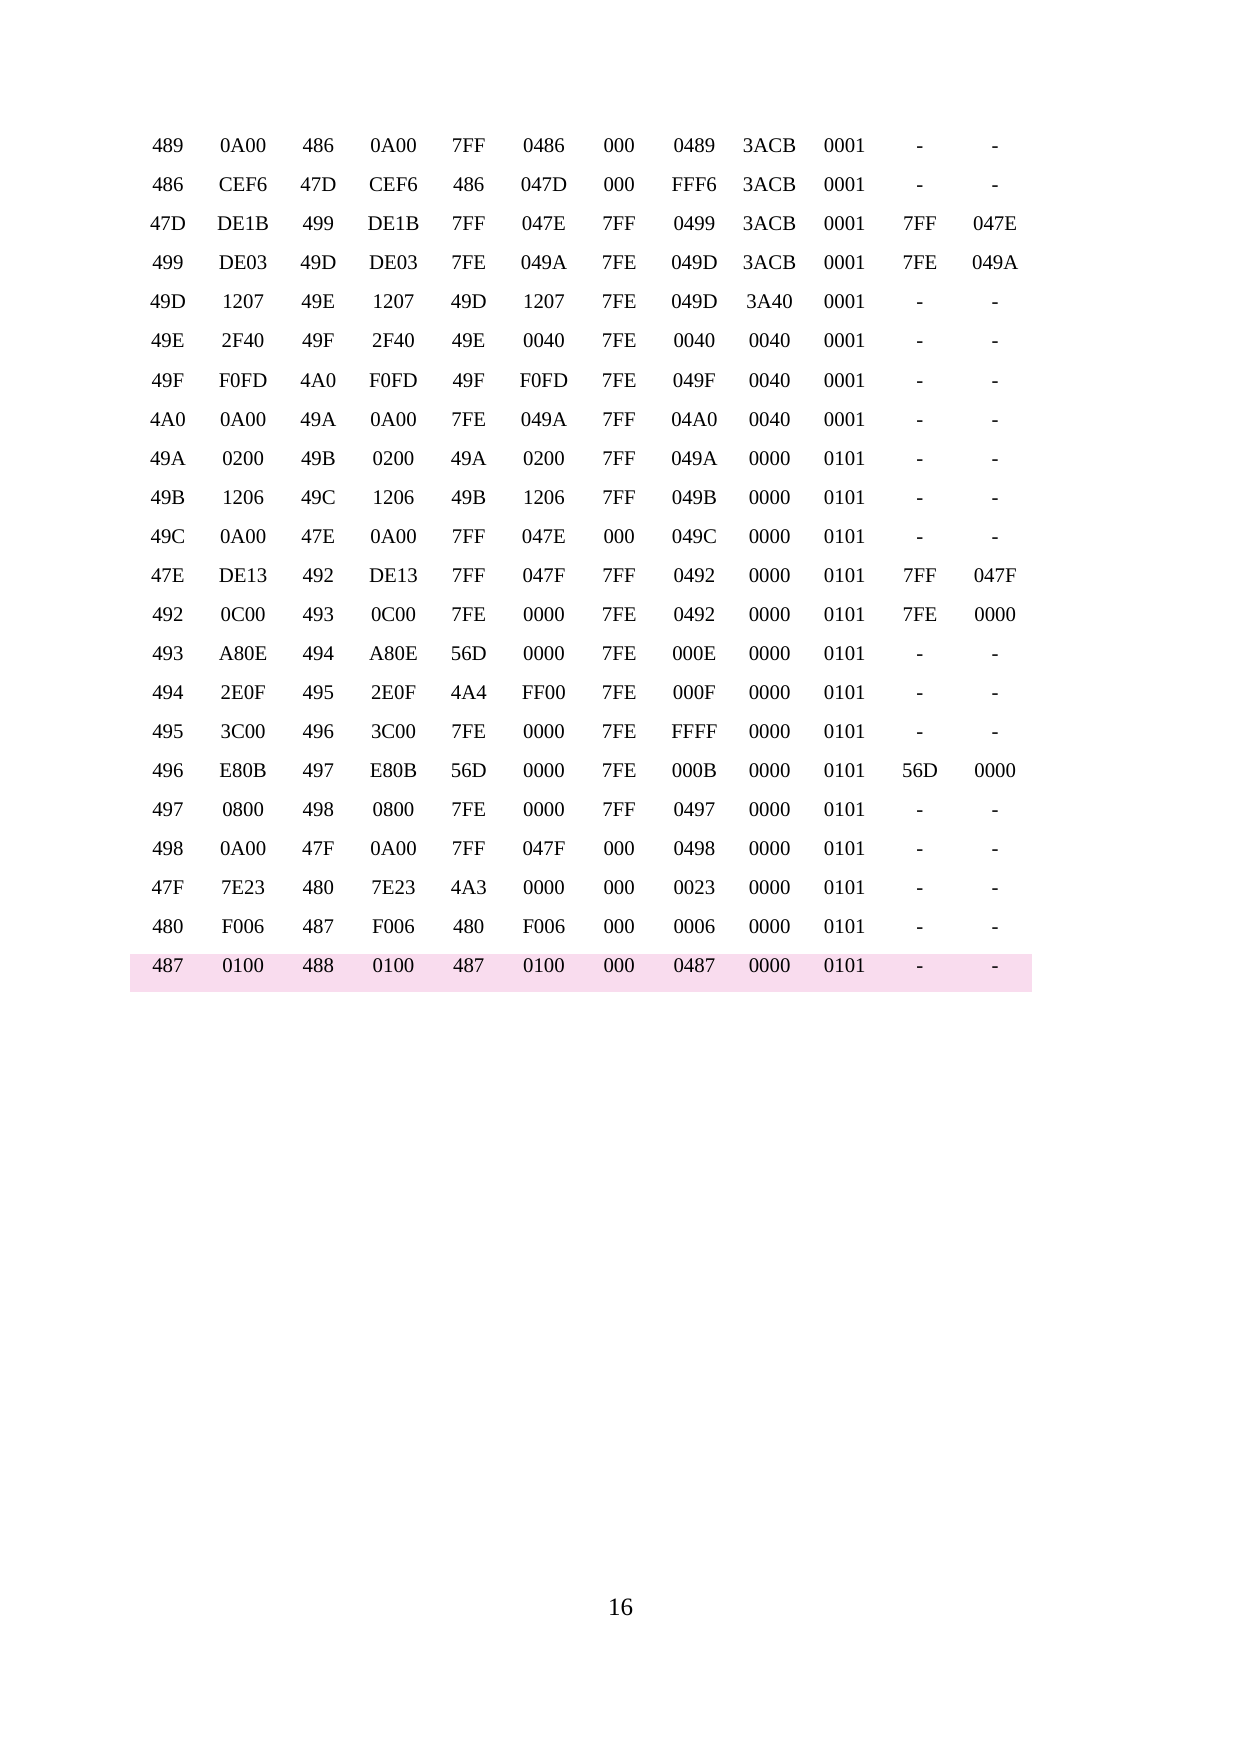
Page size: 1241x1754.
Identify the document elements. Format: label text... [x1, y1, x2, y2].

table_cell DE13 [356, 563, 431, 602]
table_cell 3C00 [205, 719, 280, 758]
table_cell - [882, 446, 957, 485]
table_cell 3C00 [356, 719, 431, 758]
table_cell 049F [656, 368, 732, 407]
table_cell - [882, 875, 957, 914]
table_cell 47D [280, 172, 356, 211]
table_cell 7FE [431, 719, 506, 758]
table_cell 2F40 [205, 329, 280, 367]
table_cell 0040 [732, 329, 807, 367]
table_cell 049A [506, 407, 581, 446]
table_cell 0492 [656, 563, 732, 602]
table_cell 0023 [656, 875, 732, 914]
table_cell 0000 [506, 797, 581, 836]
table_cell 0000 [732, 524, 807, 563]
table_cell 7FE [431, 407, 506, 446]
table_cell 4A0 [130, 407, 205, 446]
table_cell E80B [205, 758, 280, 797]
table_cell 495 [280, 680, 356, 719]
table_cell 0001 [807, 172, 882, 211]
table_cell 0000 [732, 758, 807, 797]
table_cell FF00 [506, 680, 581, 719]
table_cell 0101 [807, 836, 882, 875]
table_cell 000 [581, 133, 656, 172]
table_cell 1207 [506, 289, 581, 328]
table_cell 0101 [807, 524, 882, 563]
table_cell 497 [280, 758, 356, 797]
table_cell 0000 [732, 836, 807, 875]
table_cell 497 [130, 797, 205, 836]
table_cell 0101 [807, 563, 882, 602]
table_cell 7FF [581, 563, 656, 602]
table_cell 0101 [807, 446, 882, 485]
table_cell 0006 [656, 914, 732, 953]
table_cell 49E [431, 329, 506, 367]
table_cell 486 [431, 172, 506, 211]
table_cell 487 [280, 914, 356, 953]
table_cell - [957, 407, 1032, 446]
table_cell - [957, 289, 1032, 328]
table_cell 0200 [356, 446, 431, 485]
table_cell 3ACB [732, 172, 807, 211]
table_cell - [957, 719, 1032, 758]
table_cell 2F40 [356, 329, 431, 367]
table_cell 3ACB [732, 250, 807, 289]
table_cell - [957, 329, 1032, 367]
table_cell 0100 [205, 954, 280, 992]
table_cell - [882, 172, 957, 211]
table_cell CEF6 [356, 172, 431, 211]
table_cell 499 [280, 211, 356, 250]
table_cell - [882, 368, 957, 407]
table_cell DE03 [205, 250, 280, 289]
table_cell 496 [280, 719, 356, 758]
table_cell 7FE [581, 641, 656, 680]
table_cell 0101 [807, 719, 882, 758]
table_cell 0000 [957, 758, 1032, 797]
table_cell - [882, 836, 957, 875]
table_cell 49A [280, 407, 356, 446]
table_cell 1207 [356, 289, 431, 328]
table_cell - [957, 172, 1032, 211]
table_cell 7FF [431, 133, 506, 172]
table_cell 49F [280, 329, 356, 367]
table_cell 0100 [356, 954, 431, 992]
table_cell 0001 [807, 289, 882, 328]
table_cell 47F [130, 875, 205, 914]
table_cell 487 [130, 954, 205, 992]
table_cell E80B [356, 758, 431, 797]
table_cell - [957, 133, 1032, 172]
table_cell 047E [957, 211, 1032, 250]
table_cell 049C [656, 524, 732, 563]
table_cell - [957, 914, 1032, 953]
table_cell 0000 [732, 680, 807, 719]
table_cell 49C [280, 485, 356, 524]
table_cell 0497 [656, 797, 732, 836]
table_cell 0101 [807, 797, 882, 836]
table_cell 0A00 [356, 524, 431, 563]
table_cell 049A [506, 250, 581, 289]
table_cell 1207 [205, 289, 280, 328]
table_cell 0040 [506, 329, 581, 367]
table_cell - [957, 641, 1032, 680]
table_cell 047E [506, 211, 581, 250]
table_cell 0101 [807, 680, 882, 719]
table_cell F006 [356, 914, 431, 953]
table_cell - [882, 797, 957, 836]
table_cell 0489 [656, 133, 732, 172]
table_cell 0000 [732, 719, 807, 758]
table_cell 49B [431, 485, 506, 524]
table_cell 489 [130, 133, 205, 172]
table_cell 496 [130, 758, 205, 797]
table_cell 0101 [807, 914, 882, 953]
table_cell F006 [205, 914, 280, 953]
table_cell 4A4 [431, 680, 506, 719]
table_cell 0040 [732, 368, 807, 407]
table_cell - [957, 954, 1032, 992]
table_cell 000 [581, 875, 656, 914]
table_cell DE13 [205, 563, 280, 602]
table_cell 0498 [656, 836, 732, 875]
table_cell 47F [280, 836, 356, 875]
table_cell CEF6 [205, 172, 280, 211]
table_cell F006 [506, 914, 581, 953]
table_cell 000 [581, 524, 656, 563]
table_cell 0A00 [205, 133, 280, 172]
table_cell 7FE [581, 680, 656, 719]
table_cell 7FF [431, 211, 506, 250]
table_cell 49C [130, 524, 205, 563]
table_cell 0000 [732, 602, 807, 641]
table_cell 0101 [807, 954, 882, 992]
table_cell 047D [506, 172, 581, 211]
table_cell 56D [431, 641, 506, 680]
table_cell F0FD [506, 368, 581, 407]
table_cell 492 [130, 602, 205, 641]
table_cell 49D [280, 250, 356, 289]
table_cell 7FF [431, 524, 506, 563]
table_cell 1206 [205, 485, 280, 524]
table_cell 56D [882, 758, 957, 797]
table_cell 0499 [656, 211, 732, 250]
table_cell 7FE [581, 758, 656, 797]
table_cell - [957, 836, 1032, 875]
table_cell - [882, 680, 957, 719]
table_cell 049A [656, 446, 732, 485]
table_cell 0001 [807, 211, 882, 250]
table_cell 7FF [431, 836, 506, 875]
table_cell 7FF [581, 407, 656, 446]
table_cell - [882, 329, 957, 367]
table_cell DE03 [356, 250, 431, 289]
table_cell 4A0 [280, 368, 356, 407]
table_cell 49E [130, 329, 205, 367]
table_cell 0A00 [205, 836, 280, 875]
table_cell 1206 [506, 485, 581, 524]
table_cell 7FE [581, 602, 656, 641]
table_cell 7FF [431, 563, 506, 602]
table_cell 0492 [656, 602, 732, 641]
table_cell 7FF [581, 211, 656, 250]
table_cell - [882, 485, 957, 524]
table_cell 7FE [431, 797, 506, 836]
table_cell 0001 [807, 368, 882, 407]
table_cell - [882, 289, 957, 328]
table_cell 0000 [732, 446, 807, 485]
table_cell 0200 [506, 446, 581, 485]
table_cell 49D [431, 289, 506, 328]
table_cell 493 [280, 602, 356, 641]
table_cell 7FF [581, 797, 656, 836]
table_cell 049D [656, 250, 732, 289]
table_cell 0101 [807, 485, 882, 524]
table_cell 47E [280, 524, 356, 563]
table_cell 49B [280, 446, 356, 485]
table_cell 487 [431, 954, 506, 992]
table_cell 480 [130, 914, 205, 953]
table_cell 0000 [732, 797, 807, 836]
table_cell 49A [431, 446, 506, 485]
table_cell - [957, 680, 1032, 719]
table_cell 495 [130, 719, 205, 758]
table_cell 480 [280, 875, 356, 914]
table_cell 0C00 [356, 602, 431, 641]
table_cell 000 [581, 836, 656, 875]
table_cell 0000 [506, 719, 581, 758]
table_cell 0A00 [356, 407, 431, 446]
table_cell - [882, 524, 957, 563]
table_cell 000F [656, 680, 732, 719]
table_cell 047F [506, 563, 581, 602]
table_cell 04A0 [656, 407, 732, 446]
table_cell 0000 [732, 875, 807, 914]
table_cell 486 [130, 172, 205, 211]
table_cell 7FF [882, 211, 957, 250]
table_cell 0487 [656, 954, 732, 992]
table_cell 488 [280, 954, 356, 992]
table_cell 7FE [431, 250, 506, 289]
table_cell 7FE [581, 719, 656, 758]
table_cell FFFF [656, 719, 732, 758]
table_cell 7E23 [205, 875, 280, 914]
table_cell 0000 [506, 602, 581, 641]
table_cell 000 [581, 172, 656, 211]
table_cell 0A00 [205, 524, 280, 563]
table_cell 494 [280, 641, 356, 680]
table_cell 49A [130, 446, 205, 485]
table_cell 0A00 [356, 836, 431, 875]
table_cell 47E [130, 563, 205, 602]
table_cell 486 [280, 133, 356, 172]
table_cell 7FE [581, 368, 656, 407]
table_cell 7FE [882, 602, 957, 641]
table_cell 0000 [957, 602, 1032, 641]
table_cell - [957, 797, 1032, 836]
table_cell DE1B [356, 211, 431, 250]
table_cell 3A40 [732, 289, 807, 328]
table_cell - [882, 133, 957, 172]
table_cell 493 [130, 641, 205, 680]
table_cell DE1B [205, 211, 280, 250]
table_cell 0001 [807, 407, 882, 446]
table_cell 7FF [581, 446, 656, 485]
table_cell 7FF [882, 563, 957, 602]
table_cell 0001 [807, 250, 882, 289]
table_cell 0101 [807, 758, 882, 797]
table_cell 000B [656, 758, 732, 797]
table_cell A80E [356, 641, 431, 680]
table_cell 3ACB [732, 133, 807, 172]
table_cell F0FD [205, 368, 280, 407]
table_cell 0200 [205, 446, 280, 485]
table_cell 56D [431, 758, 506, 797]
table_cell 0800 [356, 797, 431, 836]
table_cell 49E [280, 289, 356, 328]
table_cell 0000 [506, 875, 581, 914]
table_cell 0486 [506, 133, 581, 172]
table_cell 7FE [581, 250, 656, 289]
table_cell 7E23 [356, 875, 431, 914]
table_cell 498 [280, 797, 356, 836]
table_cell - [882, 954, 957, 992]
table_cell - [882, 719, 957, 758]
table_cell - [957, 446, 1032, 485]
table_cell - [882, 641, 957, 680]
table_cell 2E0F [356, 680, 431, 719]
table_cell 0A00 [356, 133, 431, 172]
table_cell 0000 [506, 758, 581, 797]
table_cell - [882, 407, 957, 446]
table_cell 4A3 [431, 875, 506, 914]
table_cell 049A [957, 250, 1032, 289]
table_cell 7FE [431, 602, 506, 641]
table_cell 0001 [807, 329, 882, 367]
table_cell 000E [656, 641, 732, 680]
table_cell FFF6 [656, 172, 732, 211]
table_cell 047E [506, 524, 581, 563]
table_cell 0101 [807, 602, 882, 641]
table_cell 0A00 [205, 407, 280, 446]
table_cell 7FE [581, 289, 656, 328]
table_cell 047F [957, 563, 1032, 602]
table_cell 000 [581, 954, 656, 992]
table_cell - [957, 485, 1032, 524]
table_cell 0040 [732, 407, 807, 446]
table_cell 0101 [807, 875, 882, 914]
table_cell 49B [130, 485, 205, 524]
table_cell F0FD [356, 368, 431, 407]
table_cell 49F [130, 368, 205, 407]
table_cell 0000 [732, 914, 807, 953]
table_cell 2E0F [205, 680, 280, 719]
table_cell 0800 [205, 797, 280, 836]
table_cell 499 [130, 250, 205, 289]
table_cell 0001 [807, 133, 882, 172]
table_cell 49D [130, 289, 205, 328]
table_cell 0C00 [205, 602, 280, 641]
table_cell - [957, 524, 1032, 563]
table_cell 0101 [807, 641, 882, 680]
table_cell 49F [431, 368, 506, 407]
table_cell 47D [130, 211, 205, 250]
table_cell 049B [656, 485, 732, 524]
table_cell 492 [280, 563, 356, 602]
table_cell - [882, 914, 957, 953]
table_cell 7FE [581, 329, 656, 367]
table_cell 7FF [581, 485, 656, 524]
table_cell 0000 [732, 485, 807, 524]
table_cell 000 [581, 914, 656, 953]
table_cell 480 [431, 914, 506, 953]
table_cell 1206 [356, 485, 431, 524]
table_cell 0000 [506, 641, 581, 680]
table_cell - [957, 875, 1032, 914]
table_cell - [957, 368, 1032, 407]
table_cell 494 [130, 680, 205, 719]
table_cell 0000 [732, 563, 807, 602]
table_cell 0100 [506, 954, 581, 992]
table_cell 047F [506, 836, 581, 875]
table_cell 498 [130, 836, 205, 875]
table_cell 3ACB [732, 211, 807, 250]
table_cell 0000 [732, 641, 807, 680]
table_cell 0040 [656, 329, 732, 367]
table_cell A80E [205, 641, 280, 680]
table_cell 0000 [732, 954, 807, 992]
table_cell 7FE [882, 250, 957, 289]
table_cell 049D [656, 289, 732, 328]
